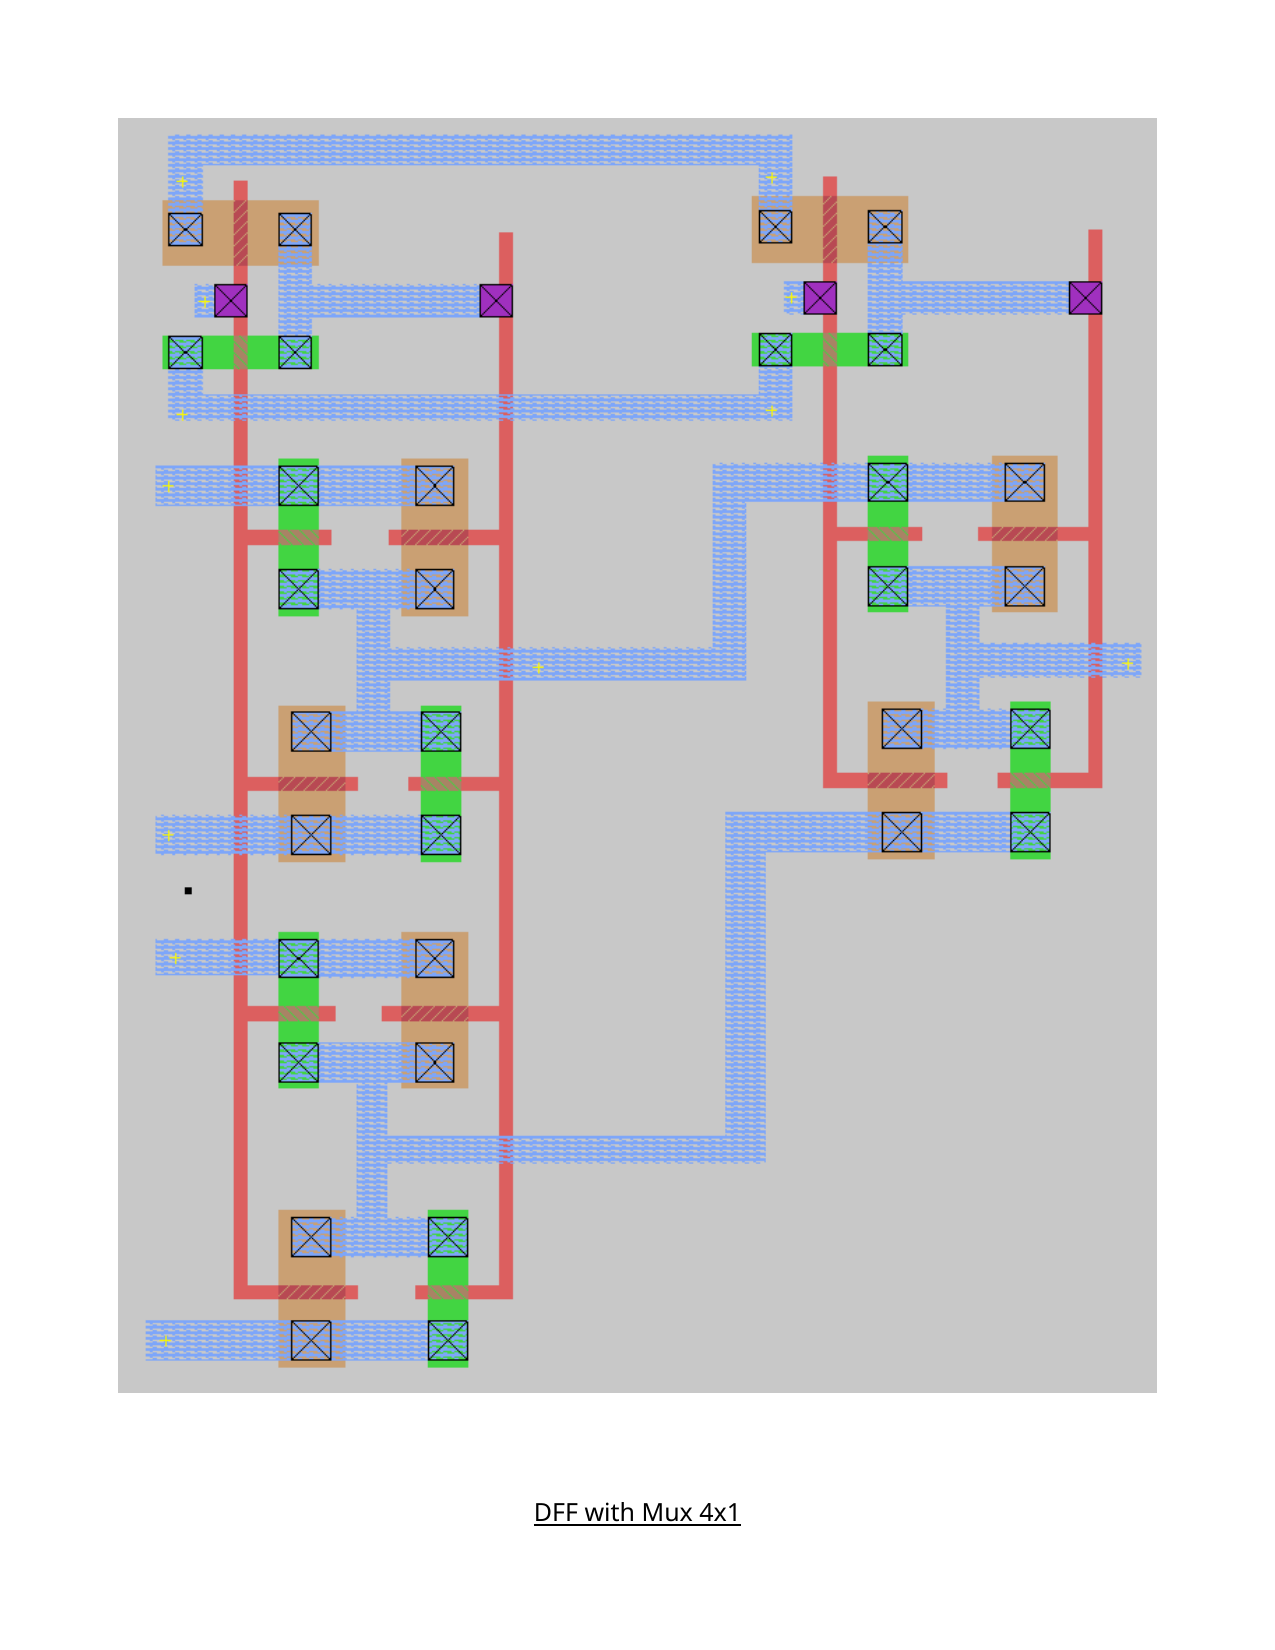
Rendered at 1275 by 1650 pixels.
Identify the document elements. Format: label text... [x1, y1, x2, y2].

text DFF with Mux 4x1 [118, 1495, 1157, 1529]
picture [118, 118, 1157, 1393]
